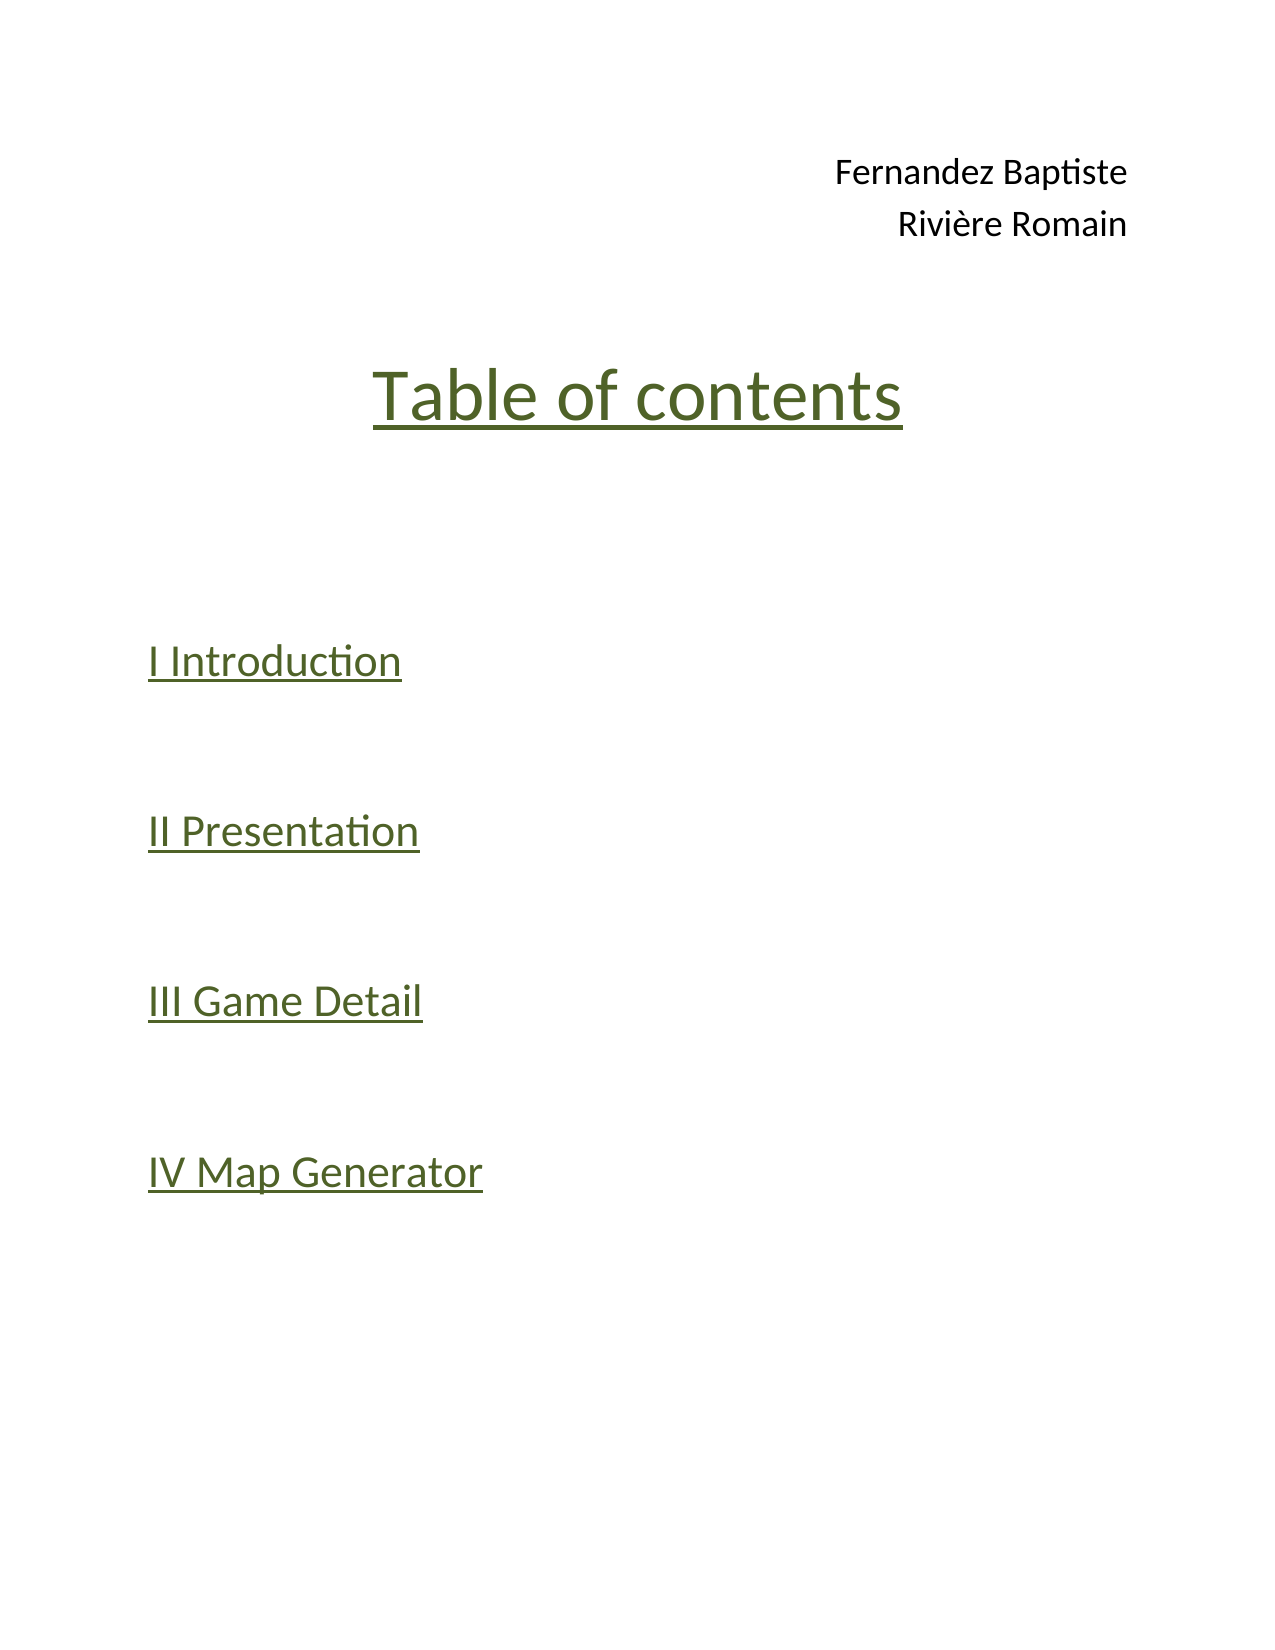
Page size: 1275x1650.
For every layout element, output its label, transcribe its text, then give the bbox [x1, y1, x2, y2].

text IV Map Generator [148, 1143, 1127, 1198]
text II Presentation [148, 802, 1127, 858]
text III Game Detail [148, 972, 1127, 1028]
text I Introduction [148, 632, 1127, 688]
text Fernandez Baptiste Rivière Romain [148, 148, 1127, 246]
text Table of contents [148, 347, 1127, 439]
